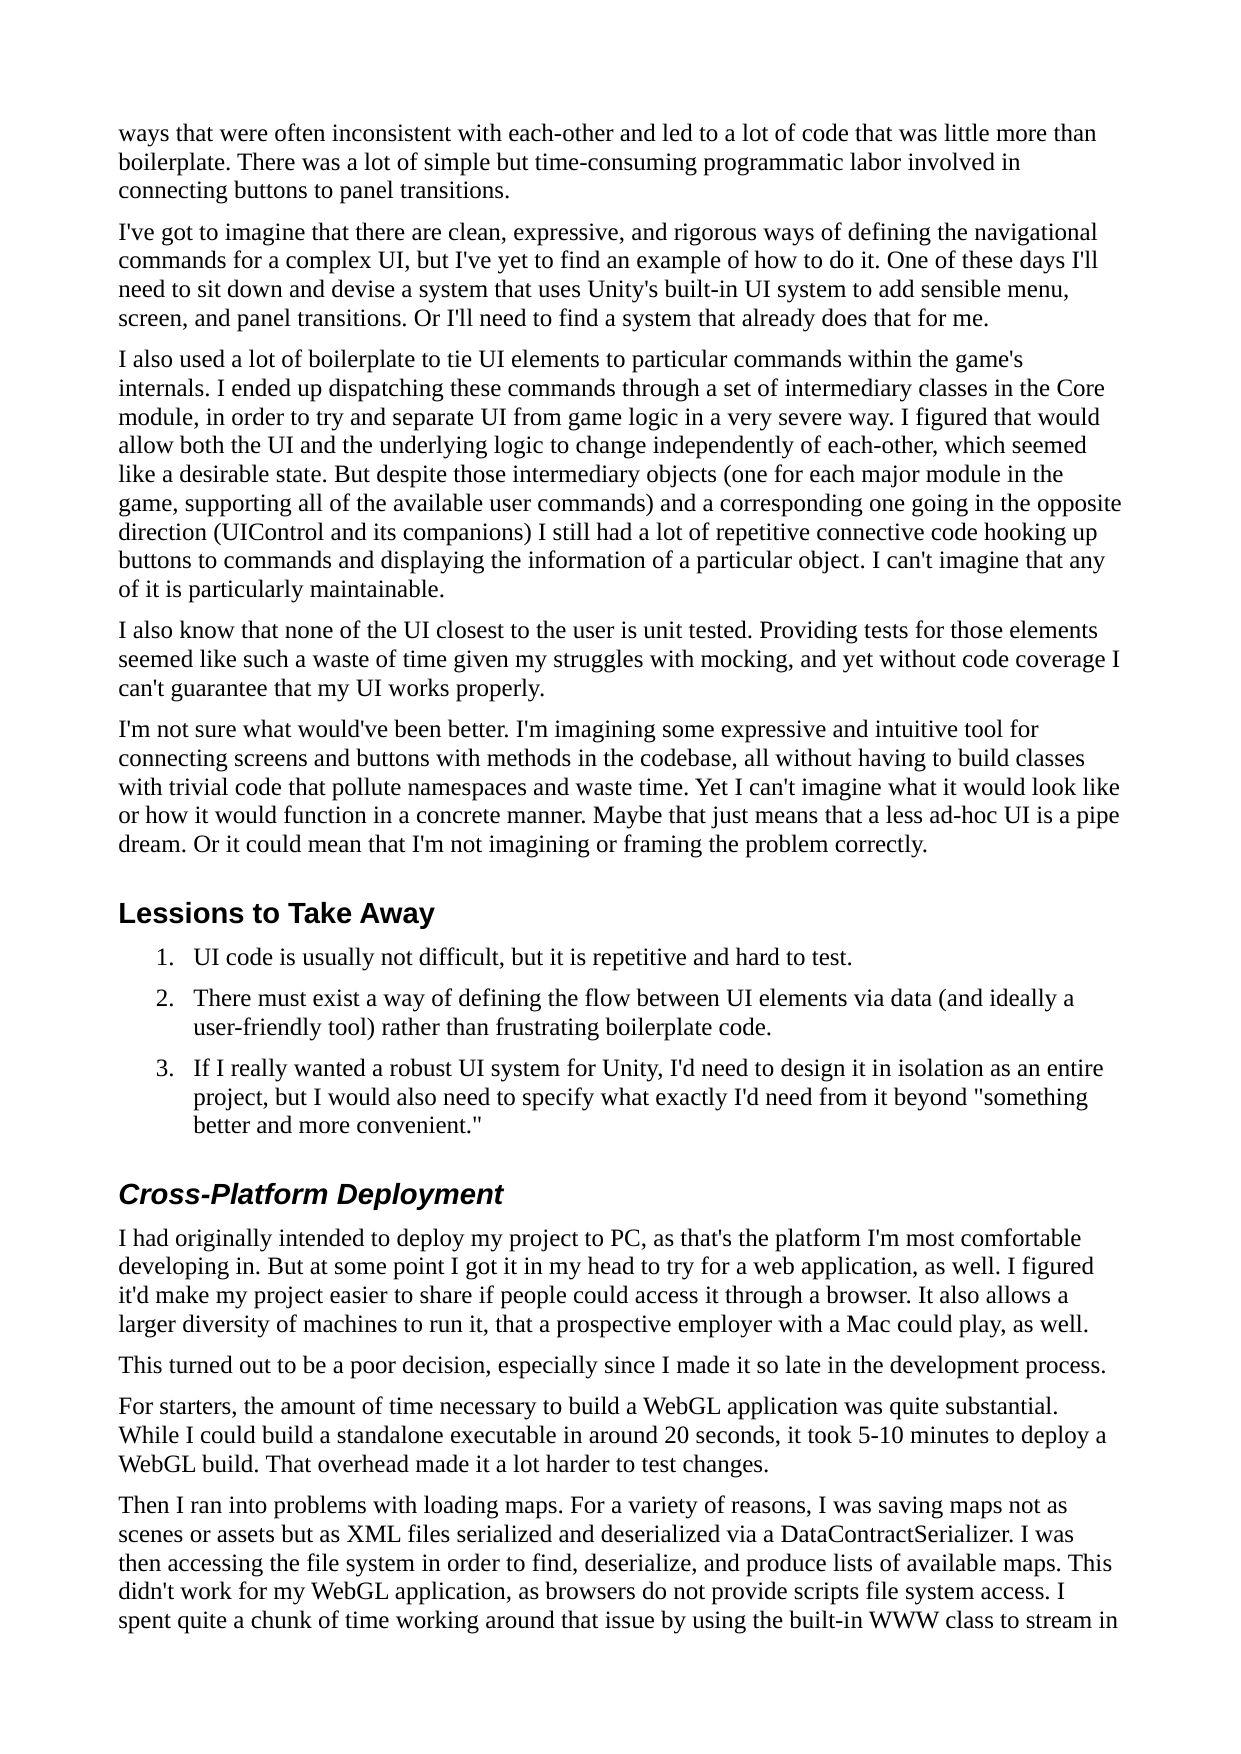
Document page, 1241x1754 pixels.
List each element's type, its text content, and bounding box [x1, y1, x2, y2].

list If I really wanted a robust UI system for Unity, I'd need to design it in isolation as an entire project, but I would also need to specify what exactly I'd need from it beyond "something better and more convenient." [156, 1053, 1122, 1139]
text I had originally intended to deploy my project to PC, as that's the platform I'm most comfortable developing in. But at some point I got it in my head to try for a web application, as well. I figured it'd make my project easier to share if people could access it through a browser. It also allows a larger diversity of machines to run it, that a prospective employer with a Mac could play, as well. [118, 1223, 1122, 1338]
text For starters, the amount of time necessary to build a WebGL application was quite substantial. While I could build a standalone executable in around 20 seconds, it took 5-10 minutes to deploy a WebGL build. That overhead made it a lot harder to test changes. [118, 1391, 1122, 1478]
list UI code is usually not difficult, but it is repetitive and hard to test. [156, 942, 1122, 970]
text This turned out to be a poor decision, especially since I made it so late in the development process. [118, 1350, 1122, 1379]
text I've got to imagine that there are clean, expressive, and rigorous ways of defining the navigational commands for a complex UI, but I've yet to find an example of how to do it. One of these days I'll need to sit down and devise a system that uses Unity's built-in UI system to add sensible menu, screen, and panel transitions. Or I'll need to find a system that already does that for me. [118, 217, 1122, 332]
text I also used a lot of boilerplate to tie UI elements to particular commands within the game's internals. I ended up dispatching these commands through a set of intermediary classes in the Core module, in order to try and separate UI from game logic in a very severe way. I figured that would allow both the UI and the underlying logic to change independently of each-other, which seemed like a desirable state. But despite those intermediary objects (one for each major module in the game, supporting all of the available user commands) and a corresponding one going in the opposite direction (UIControl and its companions) I still had a lot of repetitive connective code hooking up buttons to commands and displaying the information of a particular object. I can't imagine that any of it is particularly maintainable. [118, 344, 1122, 603]
text ways that were often inconsistent with each-other and led to a lot of code that was little more than boilerplate. There was a lot of simple but time-consuming programmatic labor involved in connecting buttons to panel transitions. [118, 118, 1122, 204]
text I'm not sure what would've been better. I'm imagining some expressive and intuitive tool for connecting screens and buttons with methods in the codebase, all without having to build classes with trivial code that pollute namespaces and waste time. Yet I can't imagine what it would look like or how it would function in a concrete manner. Maybe that just means that a less ad-hoc UI is a pipe dream. Or it could mean that I'm not imagining or framing the problem correctly. [118, 714, 1122, 858]
subtitle Cross-Platform Deployment [118, 1177, 1122, 1210]
text I also know that none of the UI closest to the user is unit tested. Providing tests for those elements seemed like such a waste of time given my struggles with mocking, and yet without code coverage I can't guarantee that my UI works properly. [118, 616, 1122, 702]
list There must exist a way of defining the flow between UI elements via data (and ideally a user-friendly tool) rather than frustrating boilerplate code. [156, 983, 1122, 1040]
text Then I ran into problems with loading maps. For a variety of reasons, I was saving maps not as scenes or assets but as XML files serialized and deserialized via a DataContractSerializer. I was then accessing the file system in order to find, deserialize, and produce lists of available maps. This didn't work for my WebGL application, as browsers do not provide scripts file system access. I spent quite a chunk of time working around that issue by using the built-in WWW class to stream in [118, 1490, 1122, 1634]
subtitle Lessions to Take Away [118, 896, 1122, 929]
